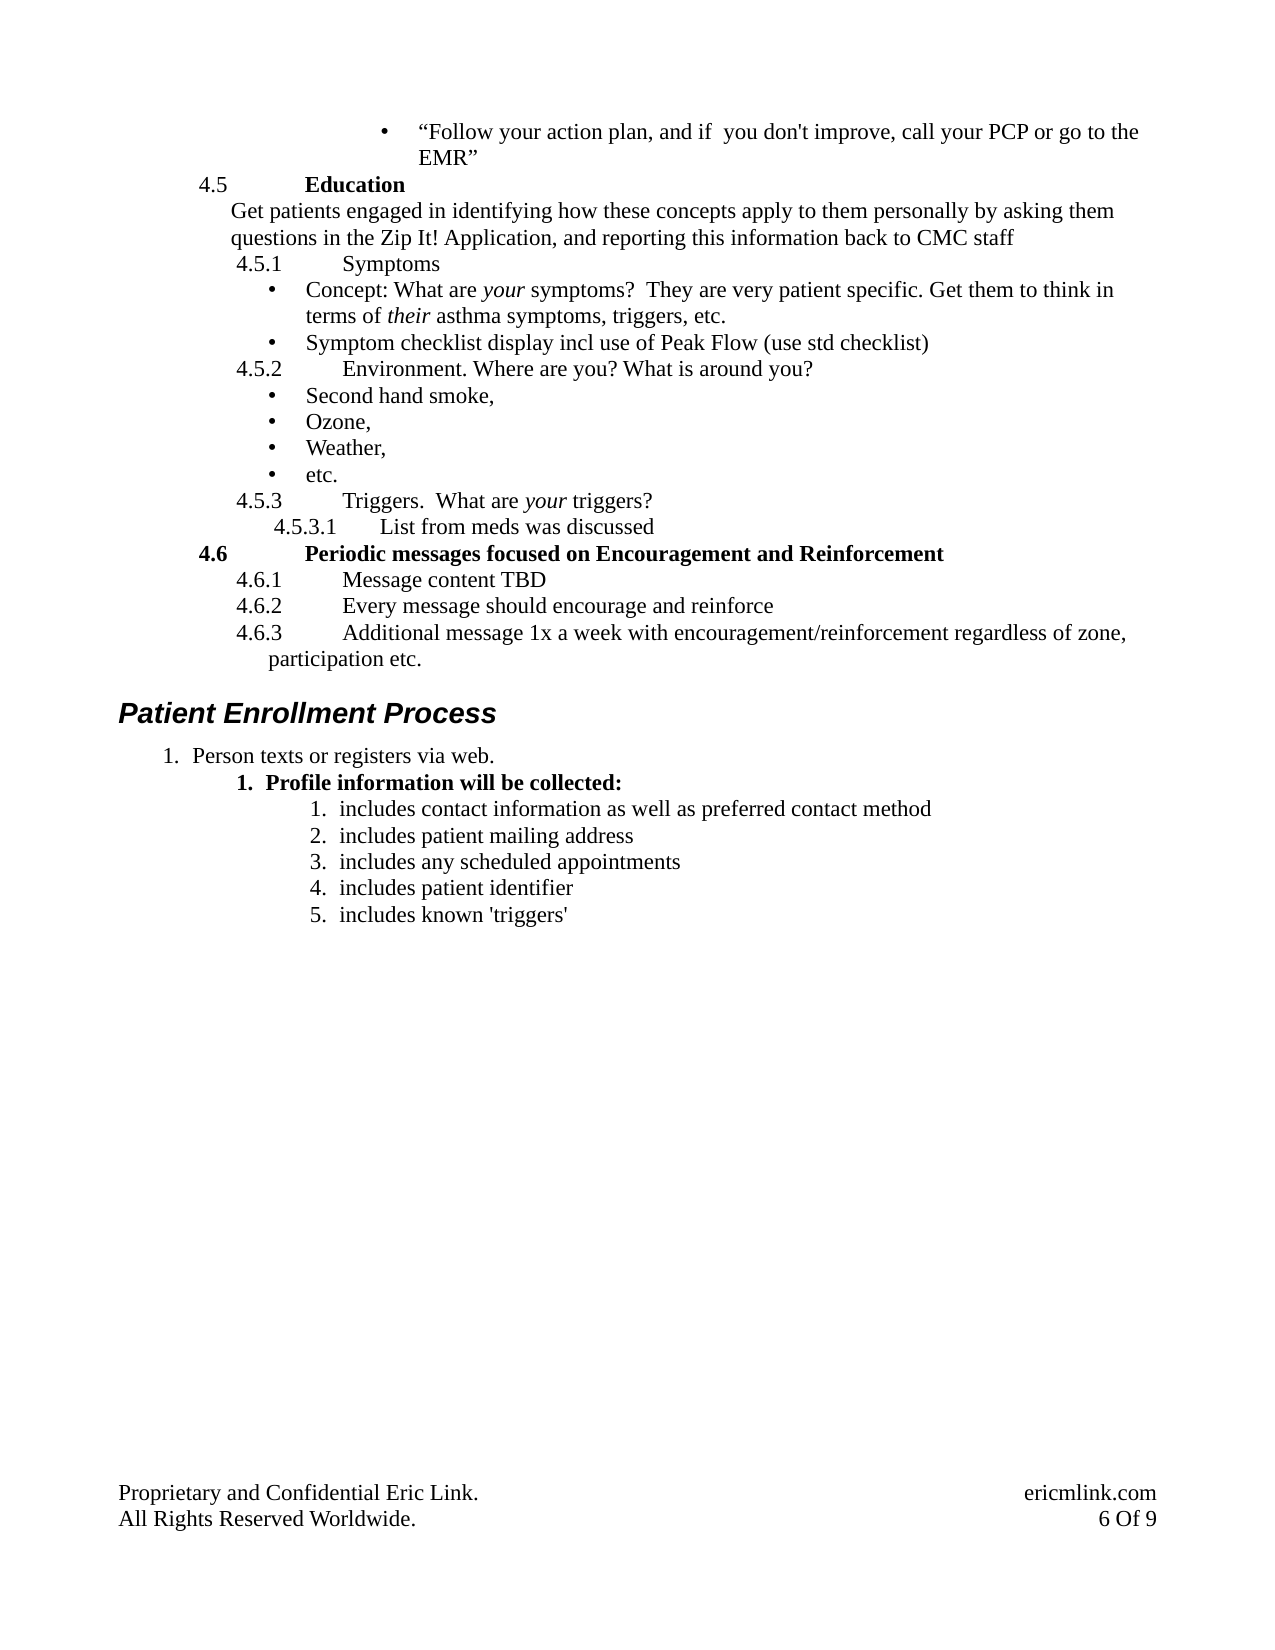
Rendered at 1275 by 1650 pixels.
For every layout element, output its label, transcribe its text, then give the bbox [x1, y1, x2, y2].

list Additional message 1x a week with encouragement/reinforcement regardless of zone, participation etc. [231, 619, 1157, 672]
list Message content TBD [231, 566, 1157, 592]
list Education Get patients engaged in identifying how these concepts apply to them personally by asking them questions in the Zip It! Application, and reporting this information back to CMC staff [193, 171, 1157, 250]
list Every message should encourage and reinforce [231, 592, 1157, 619]
list Ozone, [268, 408, 1157, 434]
list Concept: What are your symptoms? They are very patient specific. Get them to think in terms of their asthma symptoms, triggers, etc. [268, 276, 1157, 329]
list includes any scheduled appointments [309, 848, 1157, 874]
list includes patient identifier [309, 874, 1157, 901]
list “Follow your action plan, and if you don't improve, call your PCP or go to the EMR” [381, 118, 1157, 171]
list Symptom checklist display incl use of Peak Flow (use std checklist) [268, 329, 1157, 355]
list Weather, [268, 434, 1157, 461]
list etc. [268, 461, 1157, 487]
list Environment. Where are you? What is around you? [231, 355, 1157, 382]
list Second hand smoke, [268, 382, 1157, 408]
list Periodic messages focused on Encouragement and Reinforcement [193, 540, 1157, 566]
list includes known 'triggers' [309, 901, 1157, 927]
list includes contact information as well as preferred contact method [309, 795, 1157, 822]
list List from meds was discussed [268, 513, 1157, 540]
list Person texts or registers via web. [162, 743, 1157, 769]
list Triggers. What are your triggers? [231, 487, 1157, 513]
list includes patient mailing address [309, 822, 1157, 848]
list Symptoms [231, 250, 1157, 276]
list Profile information will be collected: [236, 769, 1157, 795]
subtitle Patient Enrollment Process [118, 697, 1157, 730]
